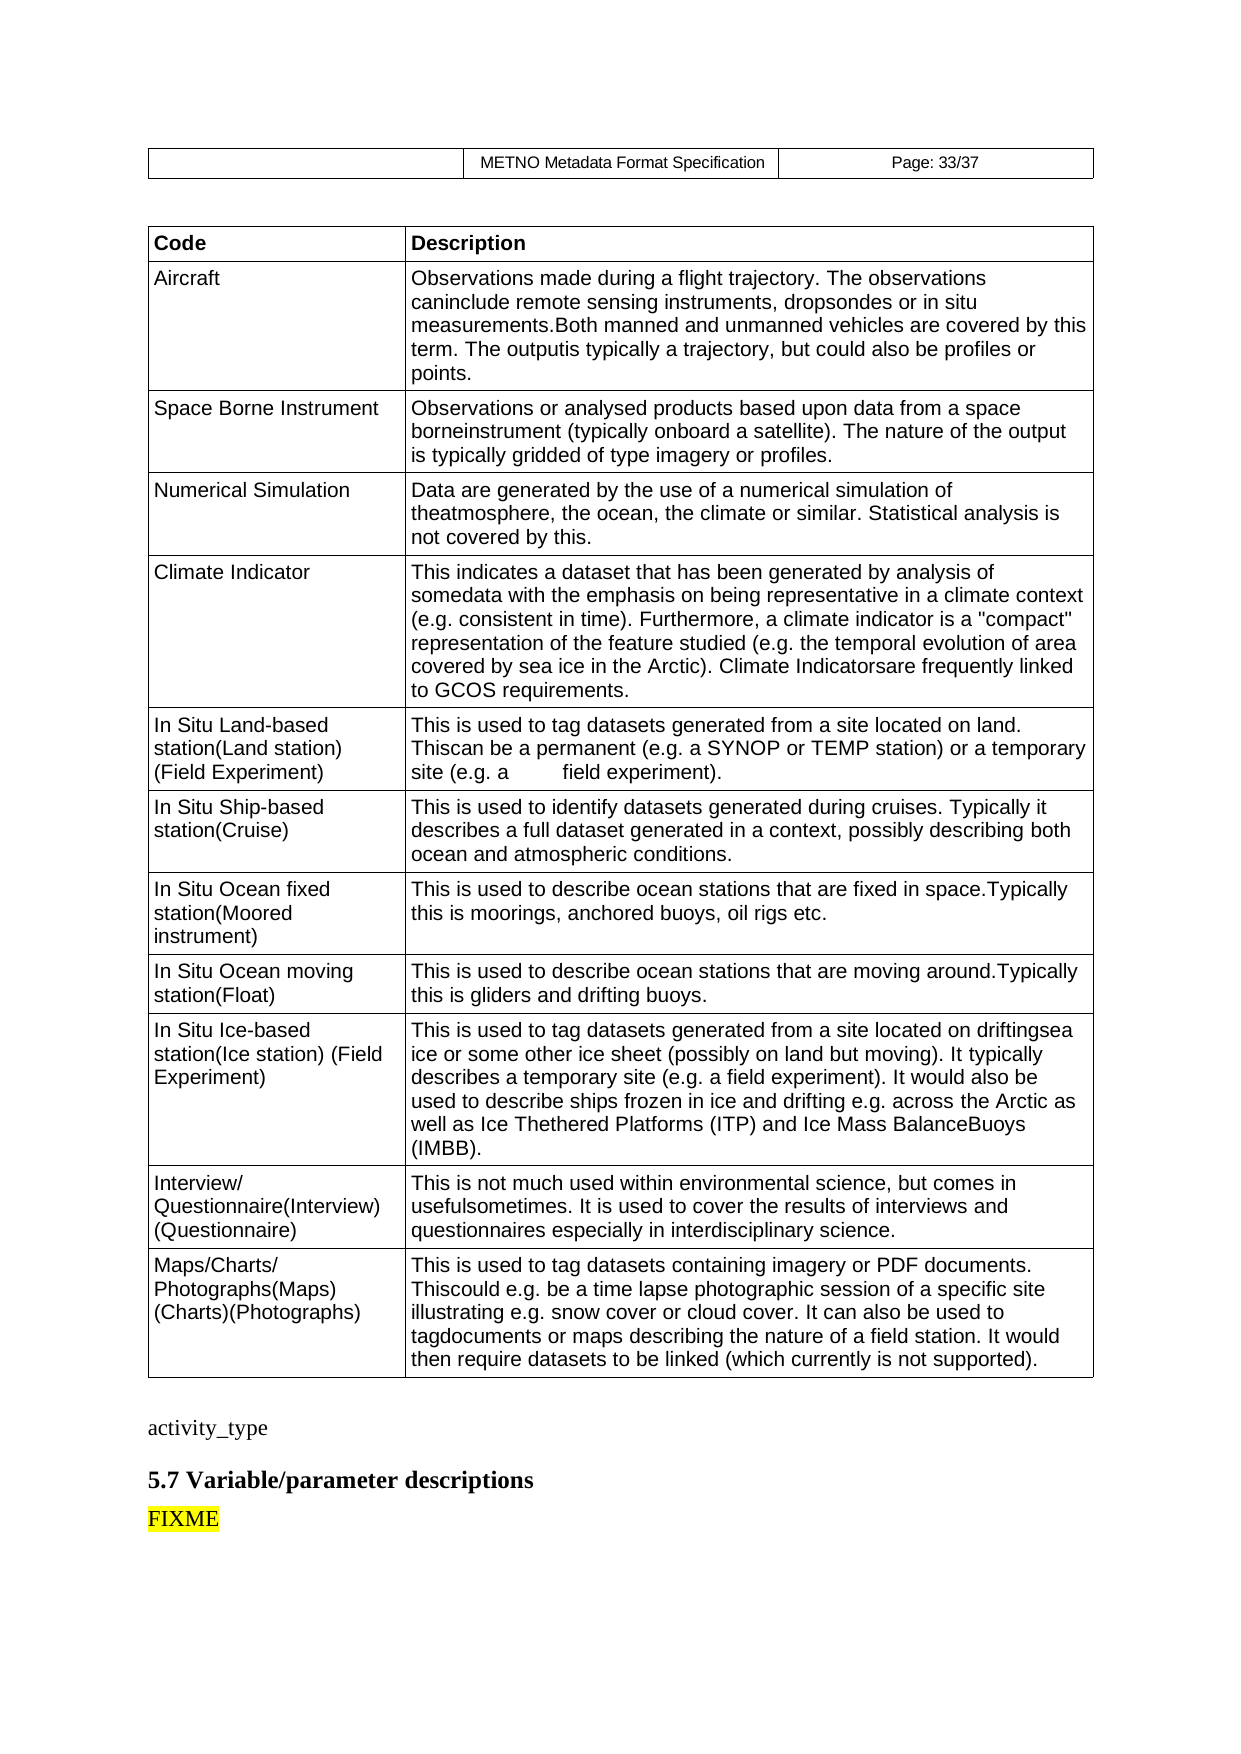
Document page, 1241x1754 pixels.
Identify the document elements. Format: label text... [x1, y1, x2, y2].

table_cell Aircraft [149, 262, 405, 390]
table_cell In Situ Ship-based station(Cruise) [149, 791, 405, 872]
table_header Code [149, 227, 405, 261]
table_cell Interview/Questionnaire(Interview) (Questionnaire) [149, 1166, 405, 1248]
table_cell Observations made during a flight trajectory. The observations caninclude remote sensing instruments, dropsondes or in situ measurements.Both manned and unmanned vehicles are covered by this term. The outputis typically a trajectory, but could also be profiles or points. [406, 262, 1093, 390]
table_cell In Situ Ocean moving station(Float) [149, 955, 405, 1013]
table_cell This is used to describe ocean stations that are fixed in space.Typically this is moorings, anchored buoys, oil rigs etc. [406, 873, 1093, 954]
table_cell This is used to tag datasets containing imagery or PDF documents. Thiscould e.g. be a time lapse photographic session of a specific site illustrating e.g. snow cover or cloud cover. It can also be used to tagdocuments or maps describing the nature of a field station. It would then require datasets to be linked (which currently is not supported). [406, 1249, 1093, 1377]
table_cell This is used to tag datasets generated from a site located on driftingsea ice or some other ice sheet (possibly on land but moving). It typically describes a temporary site (e.g. a field experiment). It would also be used to describe ships frozen in ice and drifting e.g. across the Arctic as well as Ice Thethered Platforms (ITP) and Ice Mass BalanceBuoys (IMBB). [406, 1014, 1093, 1165]
table_cell This is used to tag datasets generated from a site located on land. Thiscan be a permanent (e.g. a SYNOP or TEMP station) or a temporary site (e.g. a field experiment). [406, 708, 1093, 790]
table_cell This is used to identify datasets generated during cruises. Typically it describes a full dataset generated in a context, possibly describing both ocean and atmospheric conditions. [406, 791, 1093, 872]
table_cell This indicates a dataset that has been generated by analysis of somedata with the emphasis on being representative in a climate context (e.g. consistent in time). Furthermore, a climate indicator is a "compact" representation of the feature studied (e.g. the temporal evolution of area covered by sea ice in the Arctic). Climate Indicatorsare frequently linked to GCOS requirements. [406, 556, 1093, 707]
table_cell Climate Indicator [149, 556, 405, 707]
table_cell Numerical Simulation [149, 473, 405, 555]
table_cell Maps/Charts/Photographs(Maps) (Charts)(Photographs) [149, 1249, 405, 1377]
subtitle Variable/parameter descriptions [148, 1466, 1093, 1493]
table_cell In Situ Ocean fixed station(Moored instrument) [149, 873, 405, 954]
table_cell Observations or analysed products based upon data from a space borneinstrument (typically onboard a satellite). The nature of the output is typically gridded of type imagery or profiles. [406, 391, 1093, 472]
table_cell In Situ Ice-based station(Ice station) (Field Experiment) [149, 1014, 405, 1165]
text FIXME [148, 1506, 1093, 1532]
table_cell In Situ Land-based station(Land station) (Field Experiment) [149, 708, 405, 790]
table_cell Data are generated by the use of a numerical simulation of theatmosphere, the ocean, the climate or similar. Statistical analysis is not covered by this. [406, 473, 1093, 555]
table_header Description [406, 227, 1093, 261]
table_cell Space Borne Instrument [149, 391, 405, 472]
text activity_type [148, 1415, 1093, 1441]
table_cell This is not much used within environmental science, but comes in usefulsometimes. It is used to cover the results of interviews and questionnaires especially in interdisciplinary science. [406, 1166, 1093, 1248]
table_cell This is used to describe ocean stations that are moving around.Typically this is gliders and drifting buoys. [406, 955, 1093, 1013]
